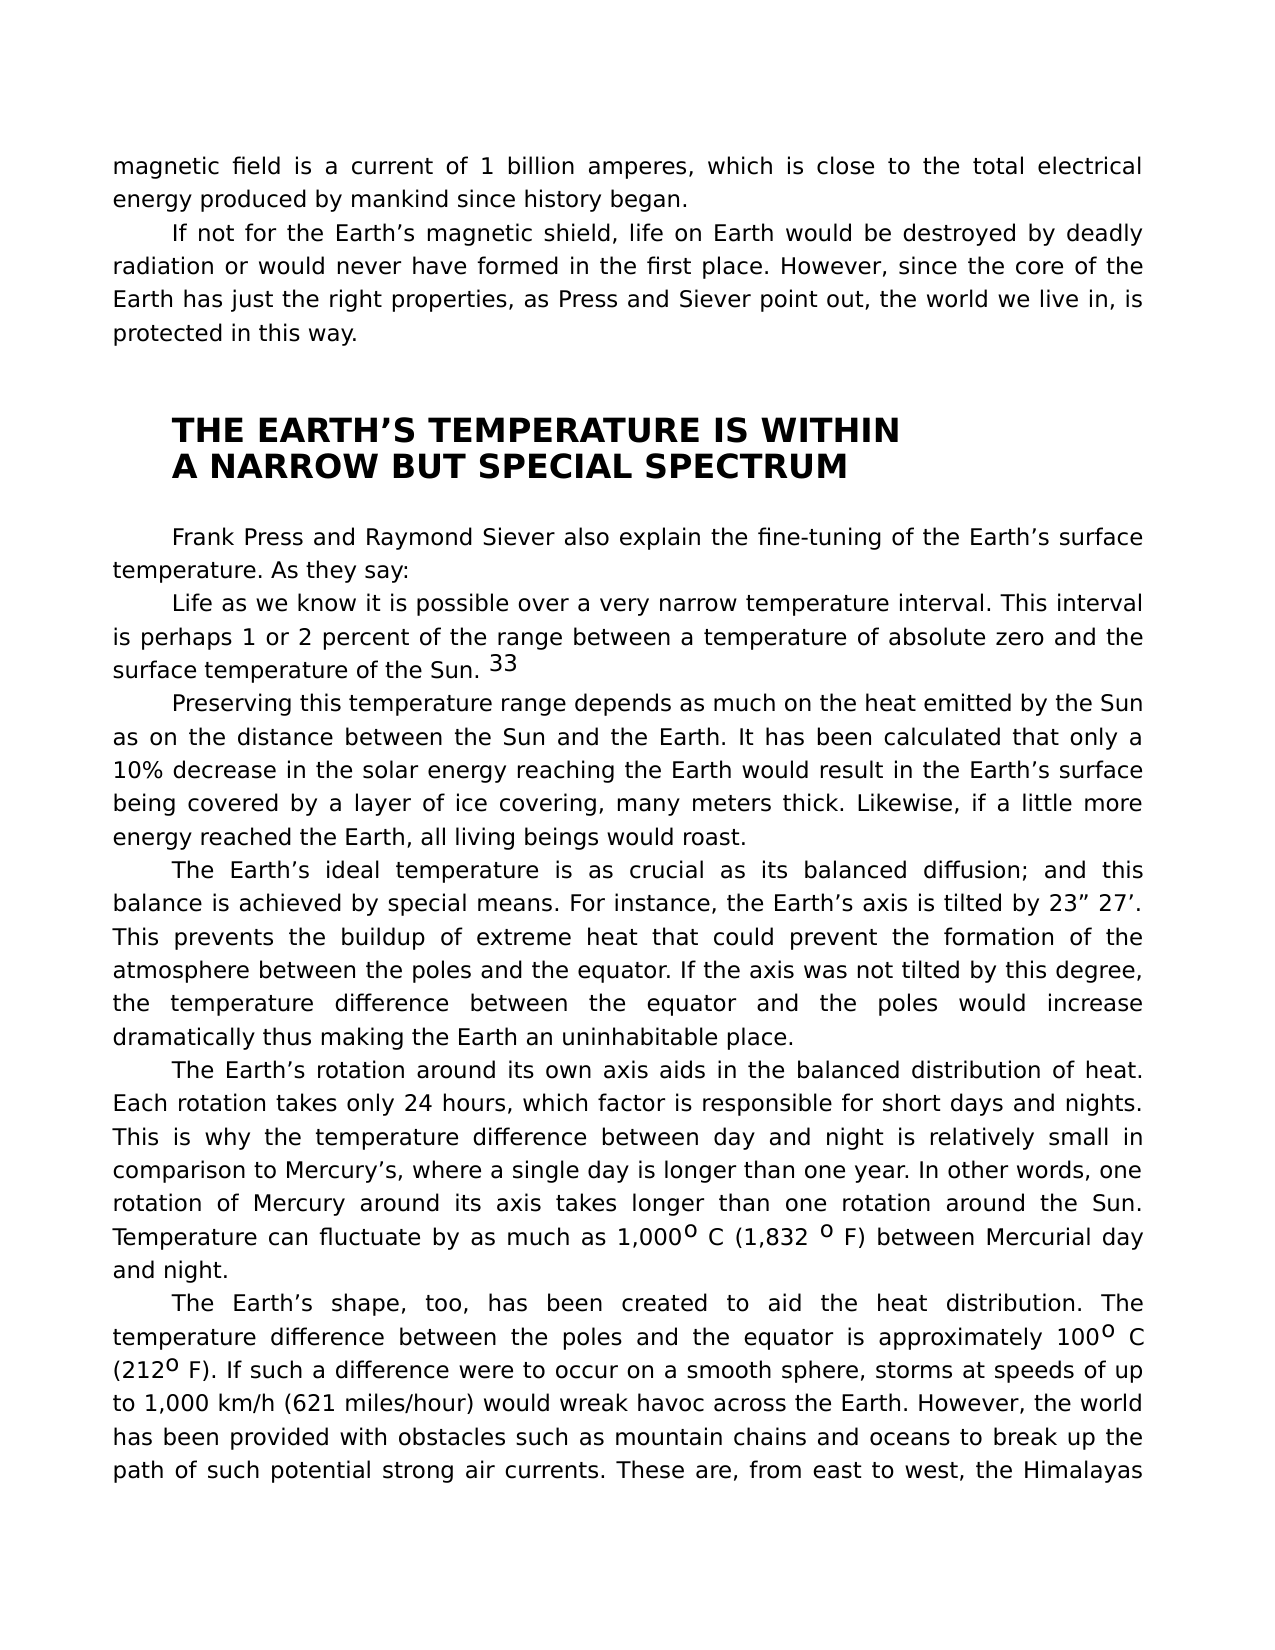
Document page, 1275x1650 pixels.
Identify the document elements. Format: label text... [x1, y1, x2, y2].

text Life as we know it is possible over a very narrow temperature interval. This interval is perhaps 1 or 2 percent of the range between a temperature of absolute zero and the surface temperature of the Sun. 33 [112, 585, 1145, 685]
text A NARROW BUT SPECIAL SPECTRUM [112, 450, 1145, 485]
text magnetic field is a current of 1 billion amperes, which is close to the total electrical energy produced by mankind since history began. [112, 148, 1145, 214]
text The Earth’s shape, too, has been created to aid the heat distribution. The temperature difference between the poles and the equator is approximately 100o C (212o F). If such a difference were to occur on a smooth sphere, storms at speeds of up to 1,000 km/h (621 miles/hour) would wreak havoc across the Earth. However, the world has been provided with obstacles such as mountain chains and oceans to break up the path of such potential strong air currents. These are, from east to west, the Himalayas [112, 1285, 1145, 1485]
text Frank Press and Raymond Siever also explain the fine-tuning of the Earth’s surface temperature. As they say: [112, 518, 1145, 585]
text The Earth’s rotation around its own axis aids in the balanced distribution of heat. Each rotation takes only 24 hours, which factor is responsible for short days and nights. This is why the temperature difference between day and night is relatively small in comparison to Mercury’s, where a single day is longer than one year. In other words, one rotation of Mercury around its axis takes longer than one rotation around the Sun. Temperature can fluctuate by as much as 1,000o C (1,832 o F) between Mercurial day and night. [112, 1052, 1145, 1285]
text The Earth’s ideal temperature is as crucial as its balanced diffusion; and this balance is achieved by special means. For instance, the Earth’s axis is tilted by 23” 27’. This prevents the buildup of extreme heat that could prevent the formation of the atmosphere between the poles and the equator. If the axis was not tilted by this degree, the temperature difference between the equator and the poles would increase dramatically thus making the Earth an uninhabitable place. [112, 852, 1145, 1052]
text Preserving this temperature range depends as much on the heat emitted by the Sun as on the distance between the Sun and the Earth. It has been calculated that only a 10% decrease in the solar energy reaching the Earth would result in the Earth’s surface being covered by a layer of ice covering, many meters thick. Likewise, if a little more energy reached the Earth, all living beings would roast. [112, 685, 1145, 852]
text THE EARTH’S TEMPERATURE IS WITHIN [112, 414, 1145, 450]
text If not for the Earth’s magnetic shield, life on Earth would be destroyed by deadly radiation or would never have formed in the first place. However, since the core of the Earth has just the right properties, as Press and Siever point out, the world we live in, is protected in this way. [112, 214, 1145, 348]
